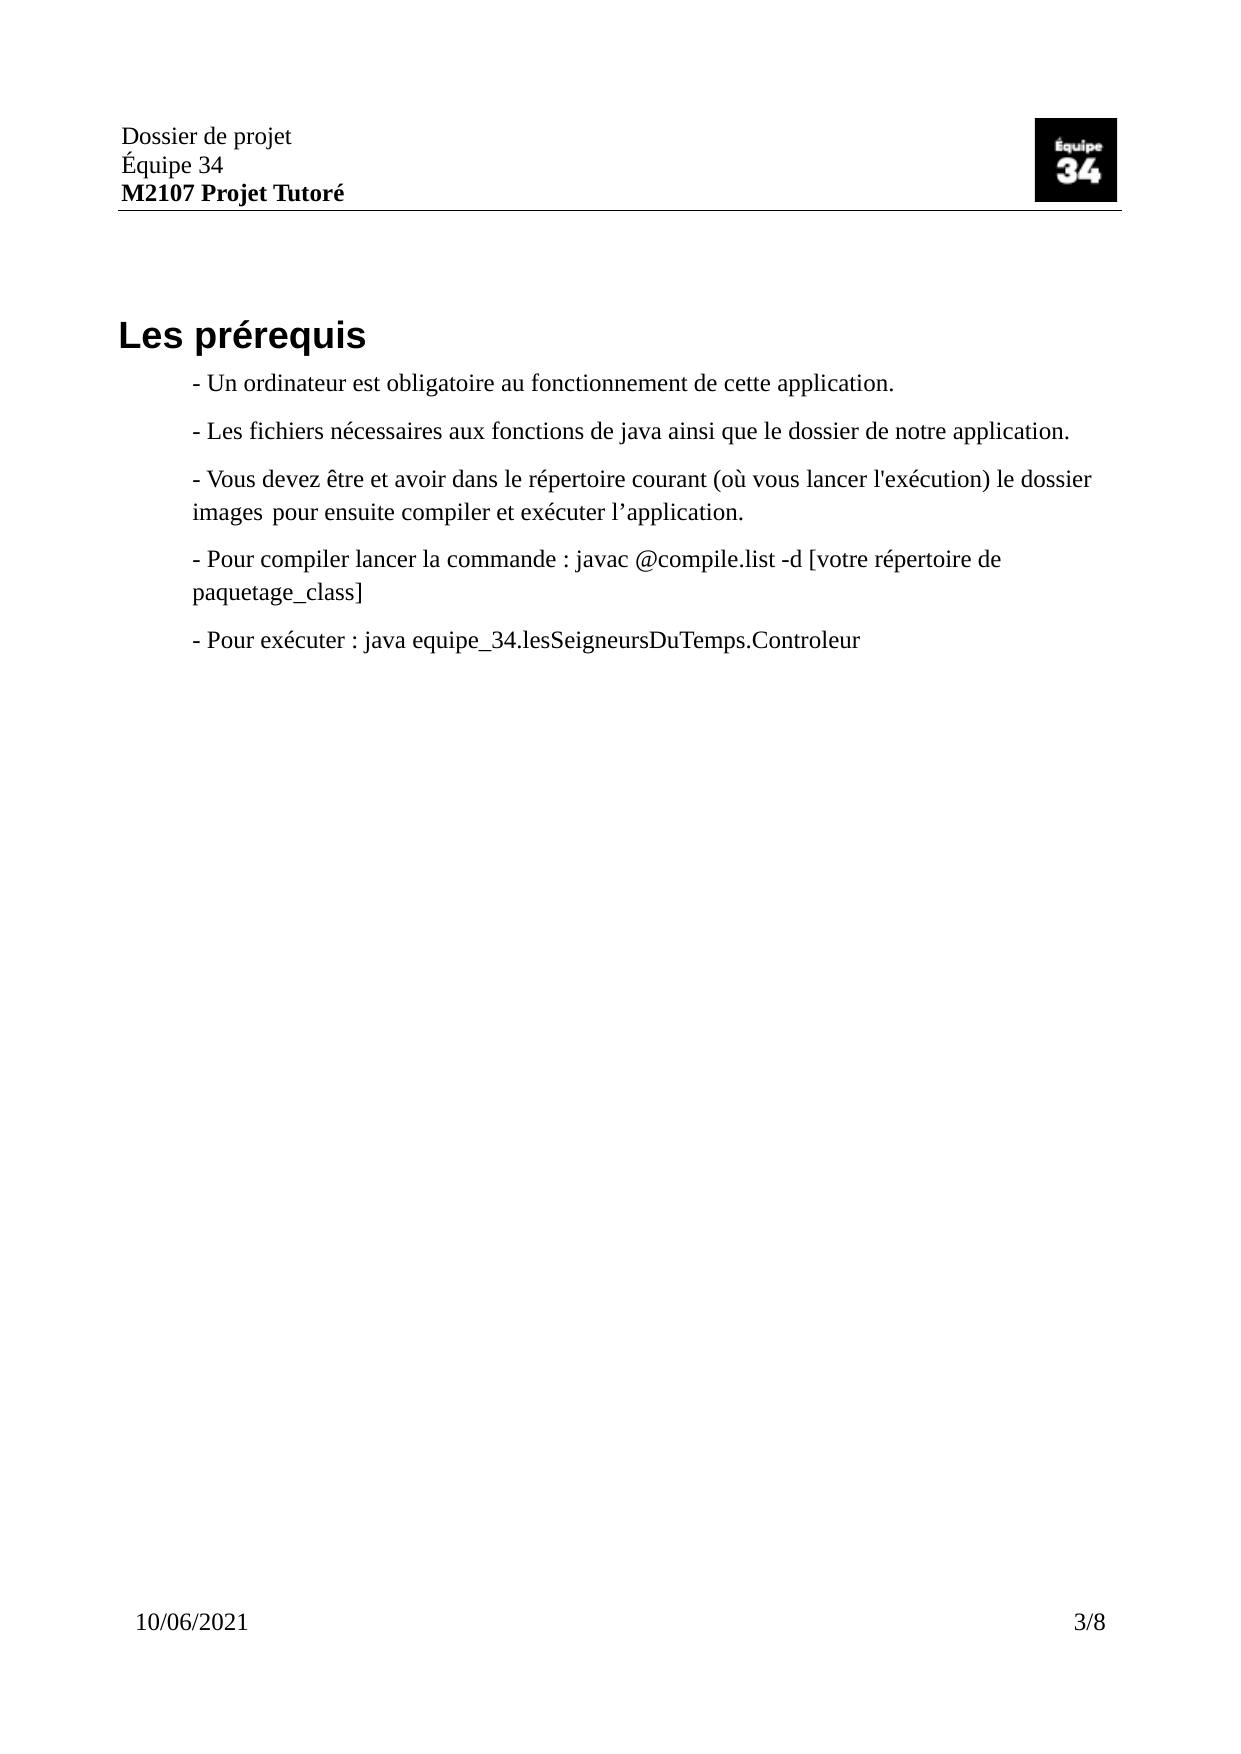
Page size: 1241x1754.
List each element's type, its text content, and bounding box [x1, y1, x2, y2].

subtitle Les prérequis [118, 312, 1122, 356]
text - Pour exécuter : java equipe_34.lesSeigneursDuTemps.Controleur [118, 625, 1122, 654]
text - Les fichiers nécessaires aux fonctions de java ainsi que le dossier de notre application. [118, 416, 1122, 445]
picture [1034, 118, 1118, 202]
text - Un ordinateur est obligatoire au fonctionnement de cette application. [118, 368, 1122, 397]
text - Vous devez être et avoir dans le répertoire courant (où vous lancer l'exécution) le dossier images pour ensuite compiler et exécuter l’application. [118, 464, 1122, 526]
text - Pour compiler lancer la commande : javac @compile.list -d [votre répertoire de paquetage_class] [118, 544, 1122, 606]
